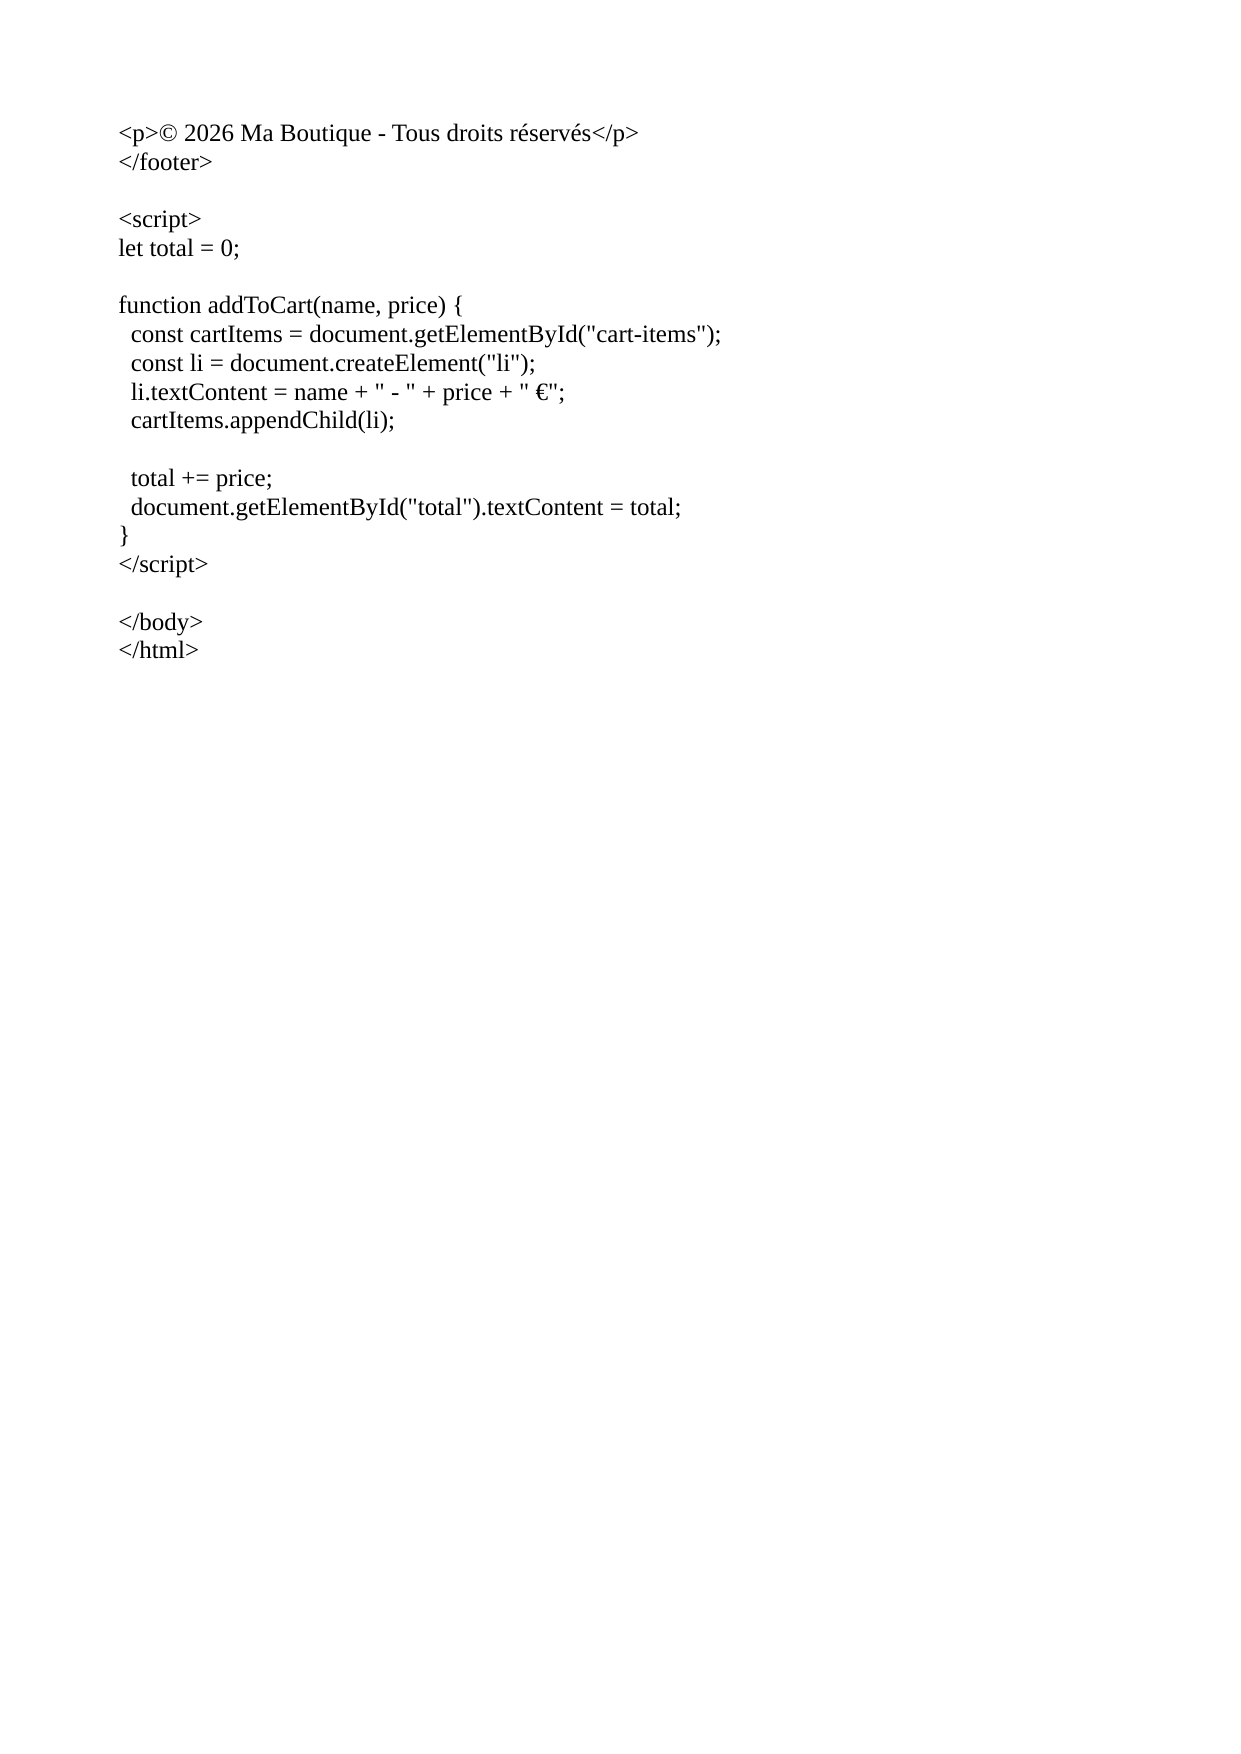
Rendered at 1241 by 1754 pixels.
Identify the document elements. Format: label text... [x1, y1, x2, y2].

text <script> [118, 204, 1122, 233]
text </body> [118, 607, 1122, 636]
text </footer> [118, 147, 1122, 176]
text const li = document.createElement("li"); [118, 348, 1122, 377]
text cartItems.appendChild(li); [118, 406, 1122, 434]
text </html> [118, 636, 1122, 664]
text li.textContent = name + " - " + price + " €"; [118, 377, 1122, 406]
text document.getElementById("total").textContent = total; [118, 492, 1122, 521]
text const cartItems = document.getElementById("cart-items"); [118, 319, 1122, 348]
text total += price; [118, 463, 1122, 492]
text } [118, 521, 1122, 549]
text </script> [118, 549, 1122, 578]
text function addToCart(name, price) { [118, 291, 1122, 319]
text let total = 0; [118, 233, 1122, 262]
text <p>© 2026 Ma Boutique - Tous droits réservés</p> [118, 118, 1122, 147]
